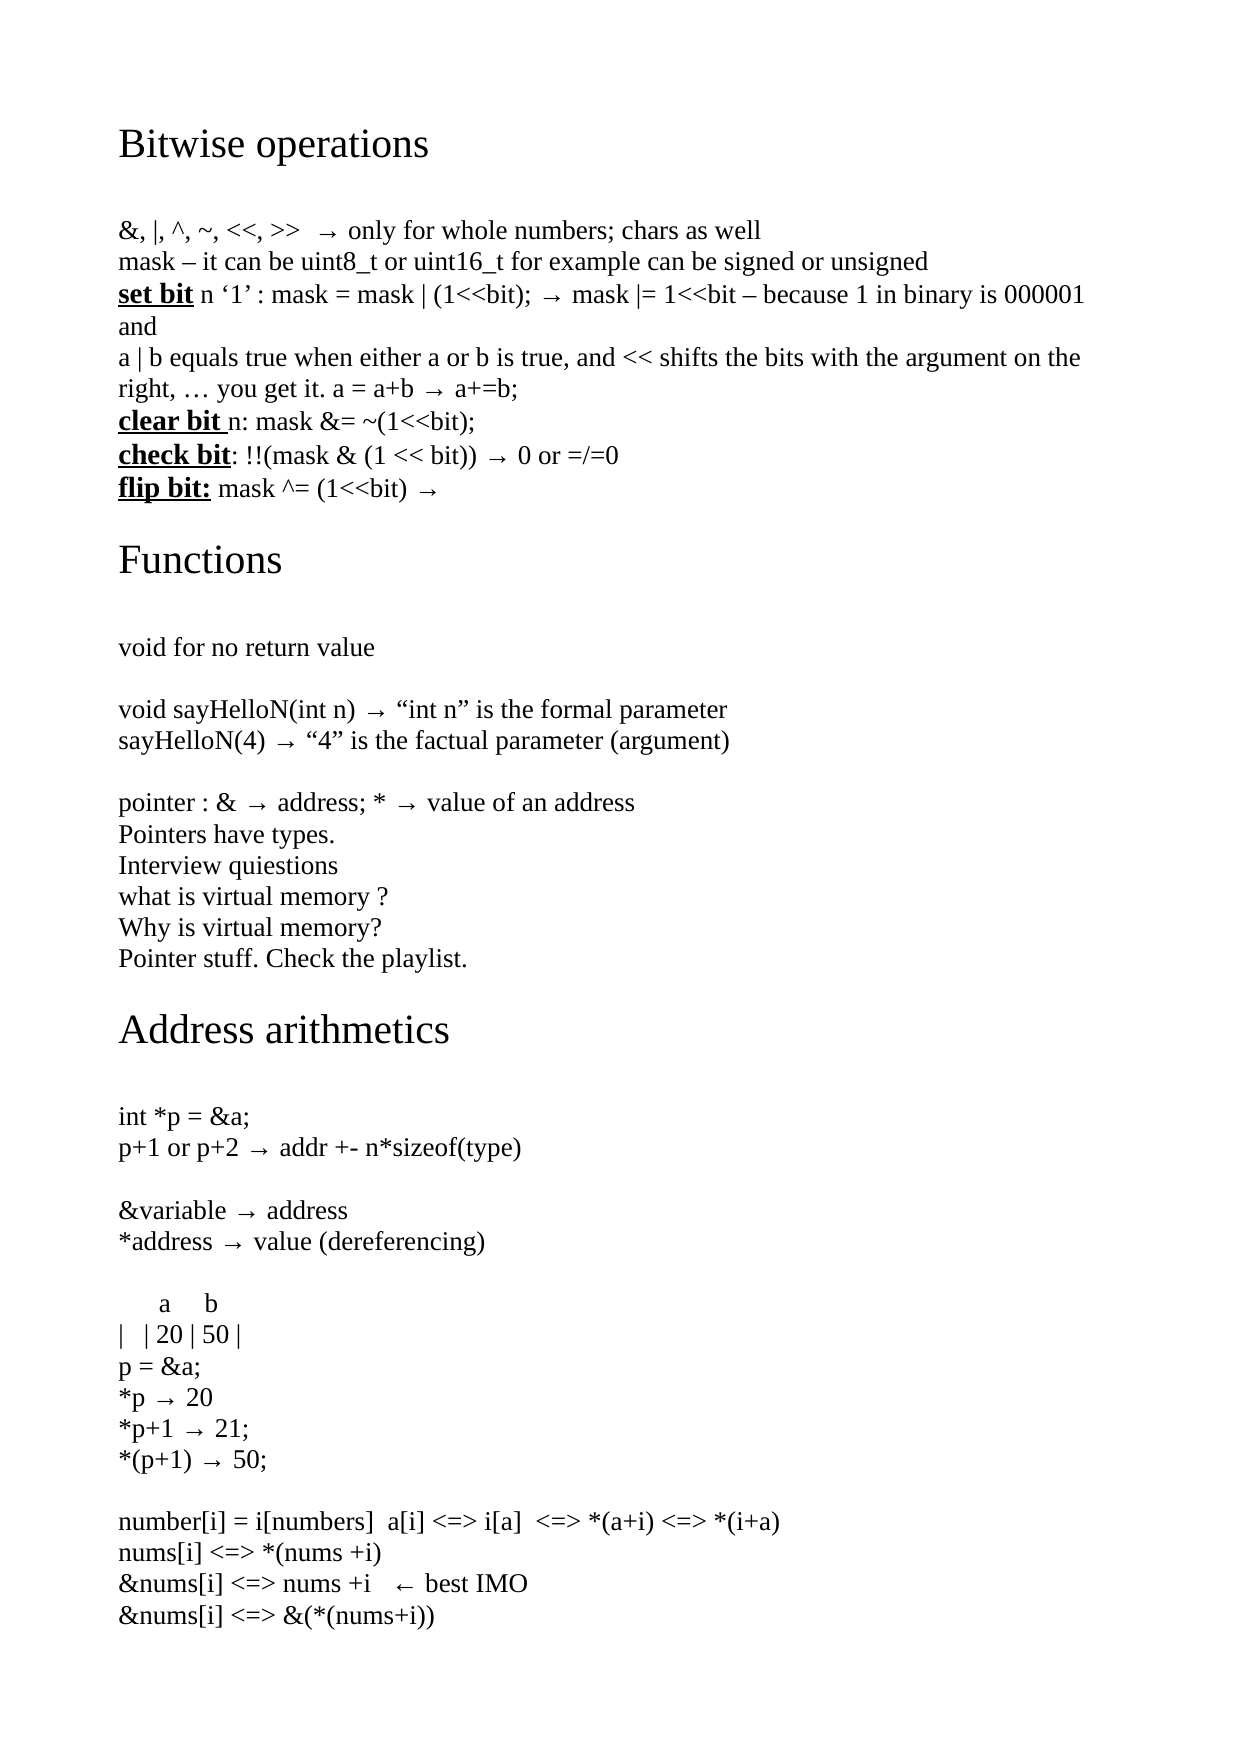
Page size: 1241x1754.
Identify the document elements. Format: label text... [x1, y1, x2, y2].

text check bit: !!(mask & (1 << bit)) → 0 or =/=0 [118, 437, 1122, 470]
text flip bit: mask ^= (1<<bit) → [118, 470, 1122, 504]
text mask – it can be uint8_t or uint16_t for example can be signed or unsigned [118, 245, 1122, 276]
text *p+1 → 21; [118, 1412, 1122, 1443]
text a b [118, 1287, 1122, 1318]
text &nums[i] <=> &(*(nums+i)) [118, 1599, 1122, 1630]
text void sayHelloN(int n) → “int n” is the formal parameter [118, 693, 1122, 724]
text sayHelloN(4) → “4” is the factual parameter (argument) [118, 724, 1122, 755]
text Why is virtual memory? [118, 911, 1122, 942]
text *address → value (dereferencing) [118, 1225, 1122, 1256]
text *(p+1) → 50; [118, 1443, 1122, 1474]
text p = &a; [118, 1349, 1122, 1381]
text &, |, ^, ~, <<, >> → only for whole numbers; chars as well [118, 214, 1122, 245]
text set bit n ‘1’ : mask = mask | (1<<bit); → mask |= 1<<bit – because 1 in binary is 000001 and [118, 276, 1122, 341]
text &nums[i] <=> nums +i ← best IMO [118, 1568, 1122, 1599]
text Interview quiestions [118, 849, 1122, 880]
text number[i] = i[numbers] a[i] <=> i[a] <=> *(a+i) <=> *(i+a) [118, 1505, 1122, 1536]
text Pointer stuff. Check the playlist. [118, 942, 1122, 973]
text p+1 or p+2 → addr +- n*sizeof(type) [118, 1132, 1122, 1163]
text | | 20 | 50 | [118, 1318, 1122, 1349]
text pointer : & → address; * → value of an address [118, 787, 1122, 818]
text Bitwise operations [118, 118, 1122, 166]
text void for no return value [118, 631, 1122, 662]
text Functions [118, 535, 1122, 583]
text nums[i] <=> *(nums +i) [118, 1536, 1122, 1568]
text Pointers have types. [118, 818, 1122, 849]
text clear bit n: mask &= ~(1<<bit); [118, 403, 1122, 437]
text what is virtual memory ? [118, 880, 1122, 911]
text &variable → address [118, 1194, 1122, 1225]
text *p → 20 [118, 1381, 1122, 1412]
text Address arithmetics [118, 1004, 1122, 1052]
text int *p = &a; [118, 1100, 1122, 1132]
text a | b equals true when either a or b is true, and << shifts the bits with the argument on the right, … you get it. a = a+b → a+=b; [118, 341, 1122, 403]
